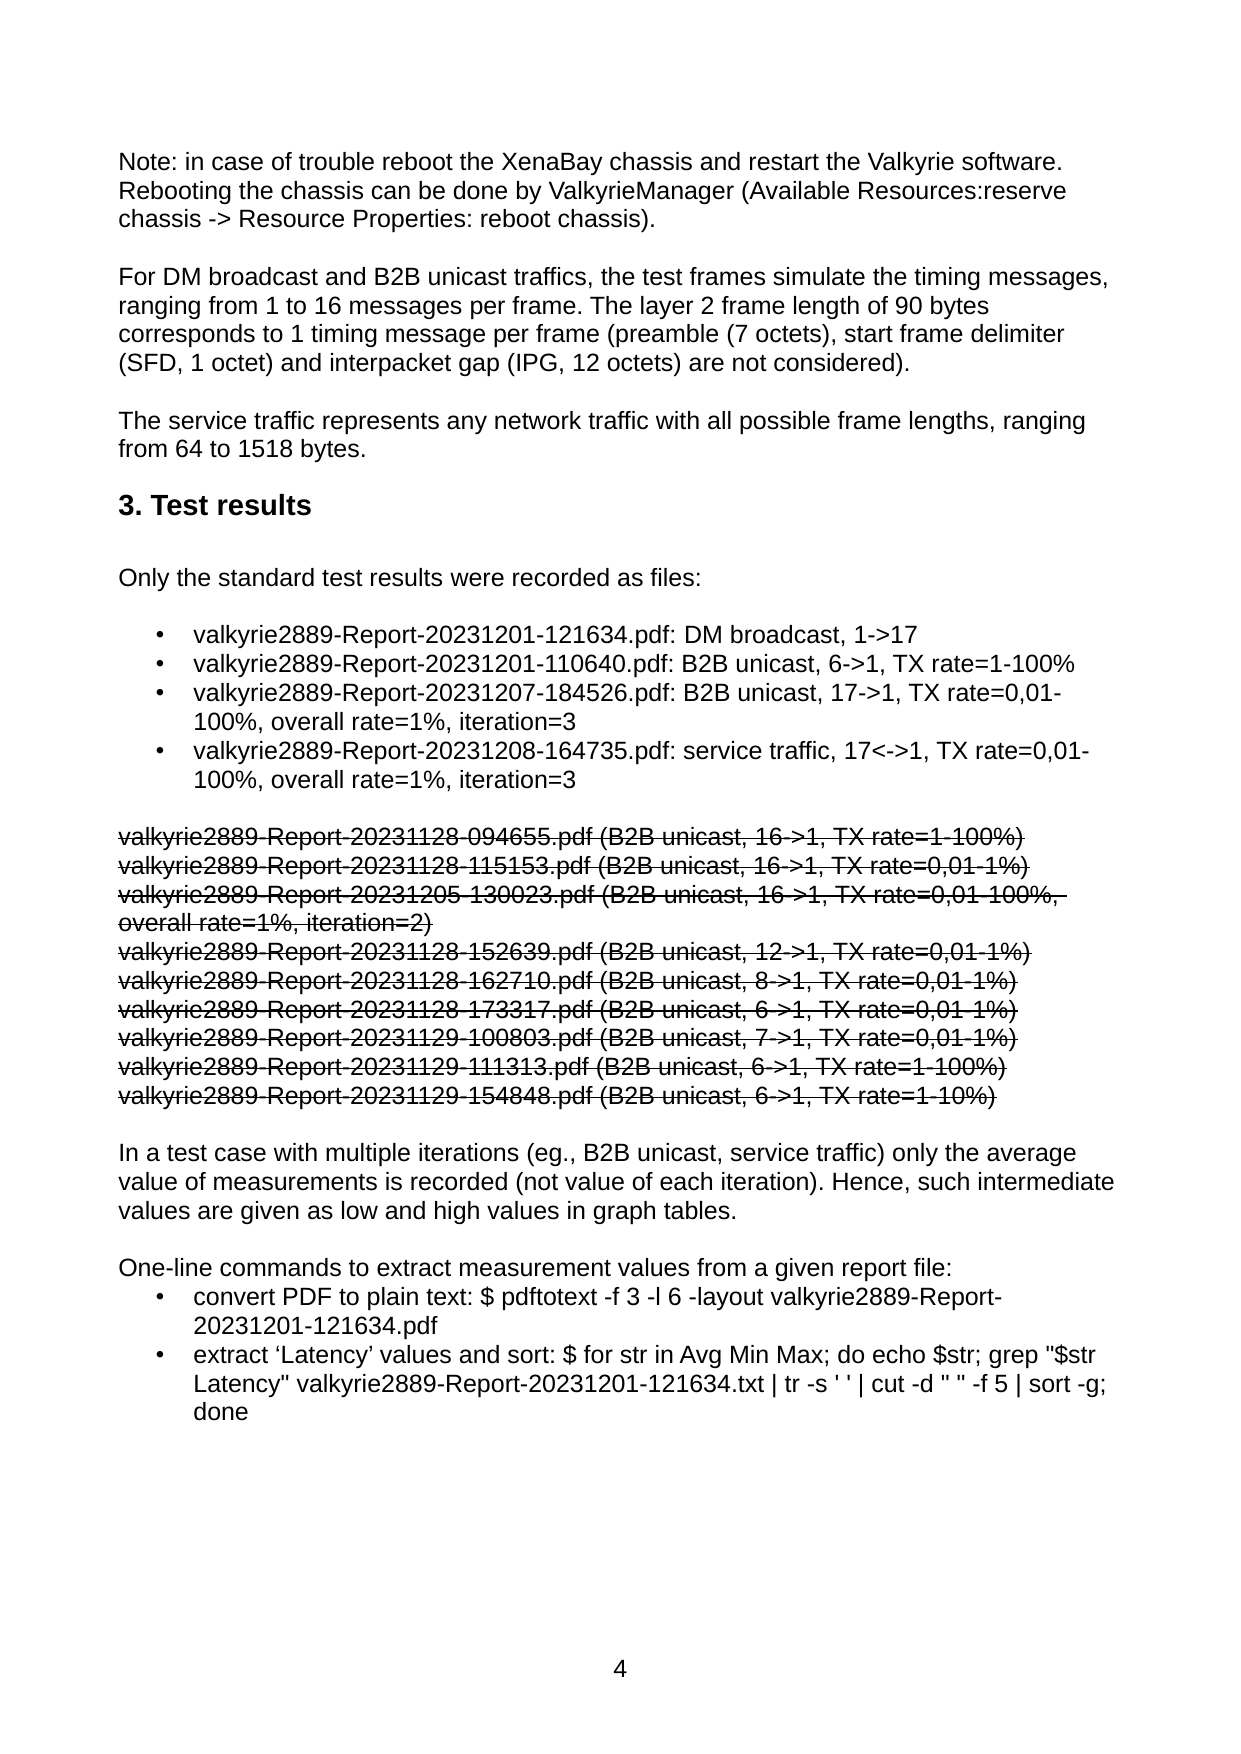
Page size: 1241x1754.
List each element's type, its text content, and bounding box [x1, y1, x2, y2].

text valkyrie2889-Report-20231205-130023.pdf (B2B unicast, 16->1, TX rate=0,01-100%, overall rate=1%, iteration=2) [118, 879, 1122, 937]
text In a test case with multiple iterations (eg., B2B unicast, service traffic) only the average value of measurements is recorded (not value of each iteration). Hence, such intermediate values are given as low and high values in graph tables. [118, 1138, 1122, 1224]
text Only the standard test results were recorded as files: [118, 563, 1122, 592]
list valkyrie2889-Report-20231201-110640.pdf: B2B unicast, 6->1, TX rate=1-100% [156, 649, 1122, 678]
list valkyrie2889-Report-20231208-164735.pdf: service traffic, 17<->1, TX rate=0,01-100%, overall rate=1%, iteration=3 [156, 736, 1122, 793]
text valkyrie2889-Report-20231128-115153.pdf (B2B unicast, 16->1, TX rate=0,01-1%) [118, 851, 1122, 879]
list convert PDF to plain text: $ pdftotext -f 3 -l 6 -layout valkyrie2889-Report-20231201-121634.pdf [156, 1282, 1122, 1340]
text One-line commands to extract measurement values from a given report file: [118, 1253, 1122, 1282]
text valkyrie2889-Report-20231128-094655.pdf (B2B unicast, 16->1, TX rate=1-100%) [118, 822, 1122, 851]
text valkyrie2889-Report-20231128-152639.pdf (B2B unicast, 12->1, TX rate=0,01-1%) [118, 937, 1122, 966]
text valkyrie2889-Report-20231129-100803.pdf (B2B unicast, 7->1, TX rate=0,01-1%) [118, 1023, 1122, 1052]
text The service traffic represents any network traffic with all possible frame lengths, ranging from 64 to 1518 bytes. [118, 406, 1122, 463]
text valkyrie2889-Report-20231128-173317.pdf (B2B unicast, 6->1, TX rate=0,01-1%) [118, 994, 1122, 1023]
text For DM broadcast and B2B unicast traffics, the test frames simulate the timing messages, ranging from 1 to 16 messages per frame. The layer 2 frame length of 90 bytes corresponds to 1 timing message per frame (preamble (7 octets), start frame delimiter (SFD, 1 octet) and interpacket gap (IPG, 12 octets) are not considered). [118, 262, 1122, 377]
list extract ‘Latency’ values and sort: $ for str in Avg Min Max; do echo $str; grep "$str Latency" valkyrie2889-Report-20231201-121634.txt | tr -s ' ' | cut -d " " -f 5 | sort -g; done [156, 1340, 1122, 1426]
subtitle 3. Test results [118, 488, 1122, 522]
text valkyrie2889-Report-20231129-154848.pdf (B2B unicast, 6->1, TX rate=1-10%) [118, 1081, 1122, 1109]
text valkyrie2889-Report-20231129-111313.pdf (B2B unicast, 6->1, TX rate=1-100%) [118, 1052, 1122, 1081]
list valkyrie2889-Report-20231207-184526.pdf: B2B unicast, 17->1, TX rate=0,01-100%, overall rate=1%, iteration=3 [156, 678, 1122, 736]
list valkyrie2889-Report-20231201-121634.pdf: DM broadcast, 1->17 [156, 620, 1122, 649]
text Note: in case of trouble reboot the XenaBay chassis and restart the Valkyrie software. Rebooting the chassis can be done by ValkyrieManager (Available Resources:reserve chassis -> Resource Properties: reboot chassis). [118, 147, 1122, 233]
text valkyrie2889-Report-20231128-162710.pdf (B2B unicast, 8->1, TX rate=0,01-1%) [118, 966, 1122, 994]
